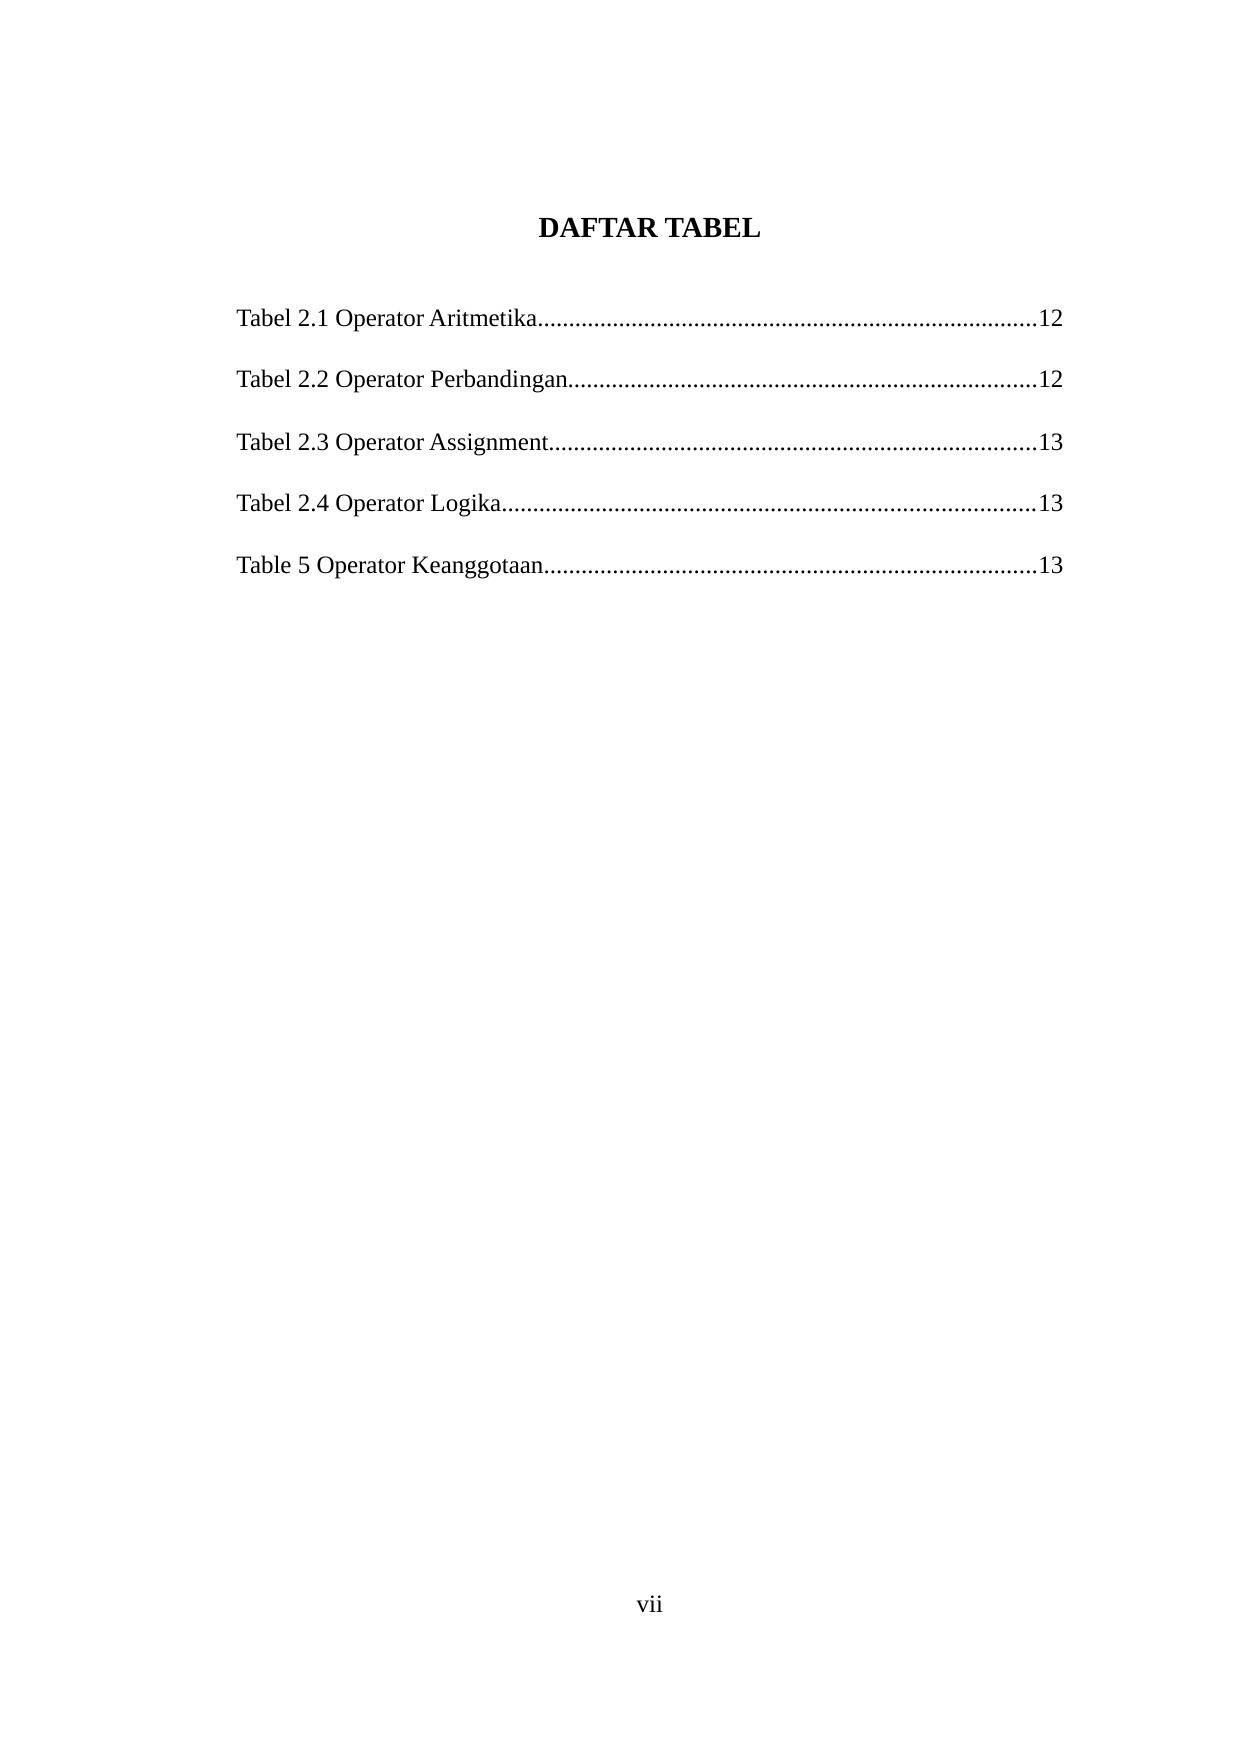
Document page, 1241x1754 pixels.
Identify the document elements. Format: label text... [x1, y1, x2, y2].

text Tabel 2.3 Operator Assignment 13 [236, 414, 1063, 459]
text Table 5 Operator Keanggotaan 13 [236, 538, 1063, 583]
subtitle DAFTAR TABEL [236, 202, 1063, 246]
text Tabel 2.1 Operator Aritmetika 12 [236, 291, 1063, 335]
text Tabel 2.2 Operator Perbandingan 12 [236, 352, 1063, 397]
text Tabel 2.4 Operator Logika 13 [236, 476, 1063, 521]
